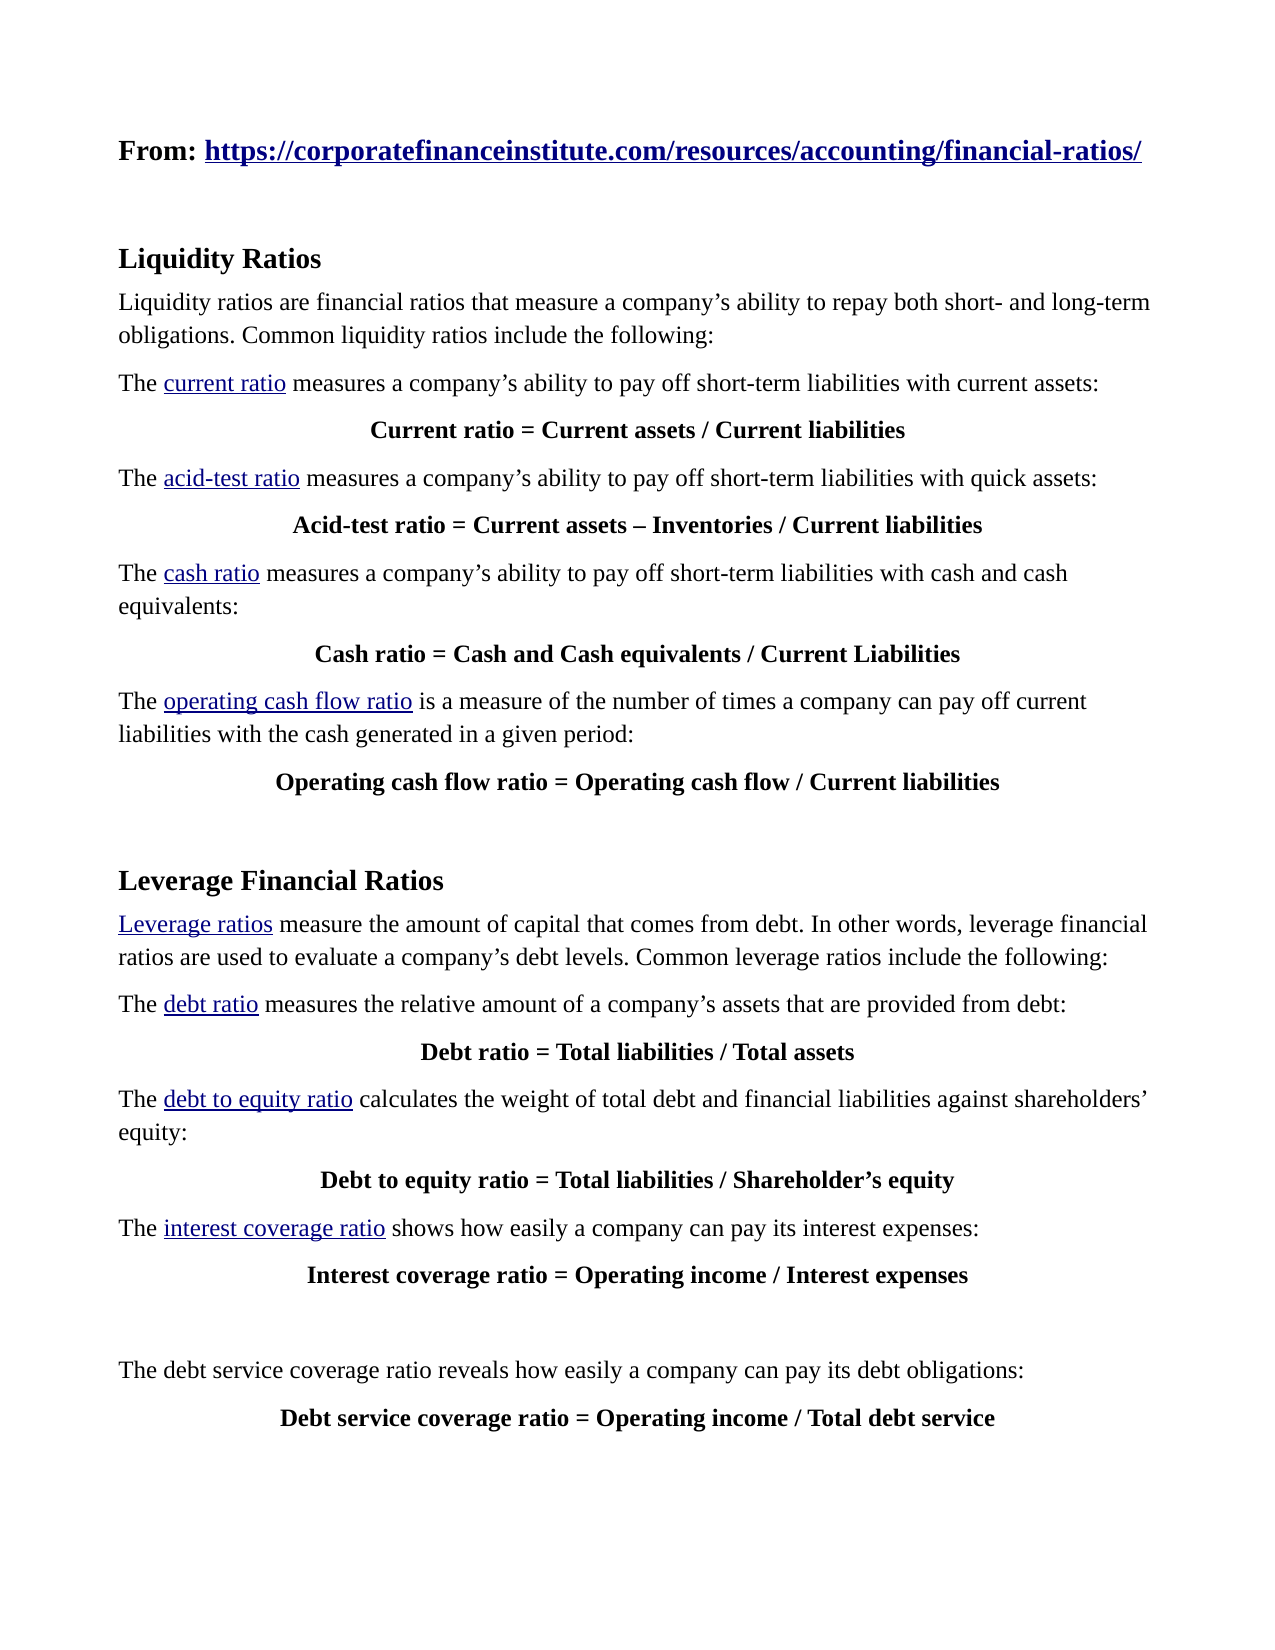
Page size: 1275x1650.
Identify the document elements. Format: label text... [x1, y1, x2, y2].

text Interest coverage ratio = Operating income / Interest expenses [118, 1260, 1157, 1289]
text Cash ratio = Cash and Cash equivalents / Current Liabilities [118, 639, 1157, 667]
text Current ratio = Current assets / Current liabilities [118, 415, 1157, 444]
text Operating cash flow ratio = Operating cash flow / Current liabilities [118, 767, 1157, 796]
text The interest coverage ratio shows how easily a company can pay its interest expenses: [118, 1213, 1157, 1241]
text Debt service coverage ratio = Operating income / Total debt service [118, 1403, 1157, 1432]
subtitle From: https://corporatefinanceinstitute.com/resources/accounting/financial-ratios/ [118, 133, 1157, 166]
text Liquidity ratios are financial ratios that measure a company’s ability to repay both short- and long-term obligations. Common liquidity ratios include the following: [118, 287, 1157, 349]
text The cash ratio measures a company’s ability to pay off short-term liabilities with cash and cash equivalents: [118, 558, 1157, 620]
text The debt ratio measures the relative amount of a company’s assets that are provided from debt: [118, 989, 1157, 1018]
text Debt to equity ratio = Total liabilities / Shareholder’s equity [118, 1165, 1157, 1194]
text The acid-test ratio measures a company’s ability to pay off short-term liabilities with quick assets: [118, 463, 1157, 492]
text Acid-test ratio = Current assets – Inventories / Current liabilities [118, 510, 1157, 539]
text Debt ratio = Total liabilities / Total assets [118, 1037, 1157, 1066]
text The debt service coverage ratio reveals how easily a company can pay its debt obligations: [118, 1356, 1157, 1384]
subtitle Leverage Financial Ratios [118, 829, 1157, 896]
text The operating cash flow ratio is a measure of the number of times a company can pay off current liabilities with the cash generated in a given period: [118, 686, 1157, 748]
subtitle Liquidity Ratios [118, 241, 1157, 274]
text The current ratio measures a company’s ability to pay off short-term liabilities with current assets: [118, 368, 1157, 396]
text Leverage ratios measure the amount of capital that comes from debt. In other words, leverage financial ratios are used to evaluate a company’s debt levels. Common leverage ratios include the following: [118, 909, 1157, 970]
text The debt to equity ratio calculates the weight of total debt and financial liabilities against shareholders’ equity: [118, 1084, 1157, 1146]
